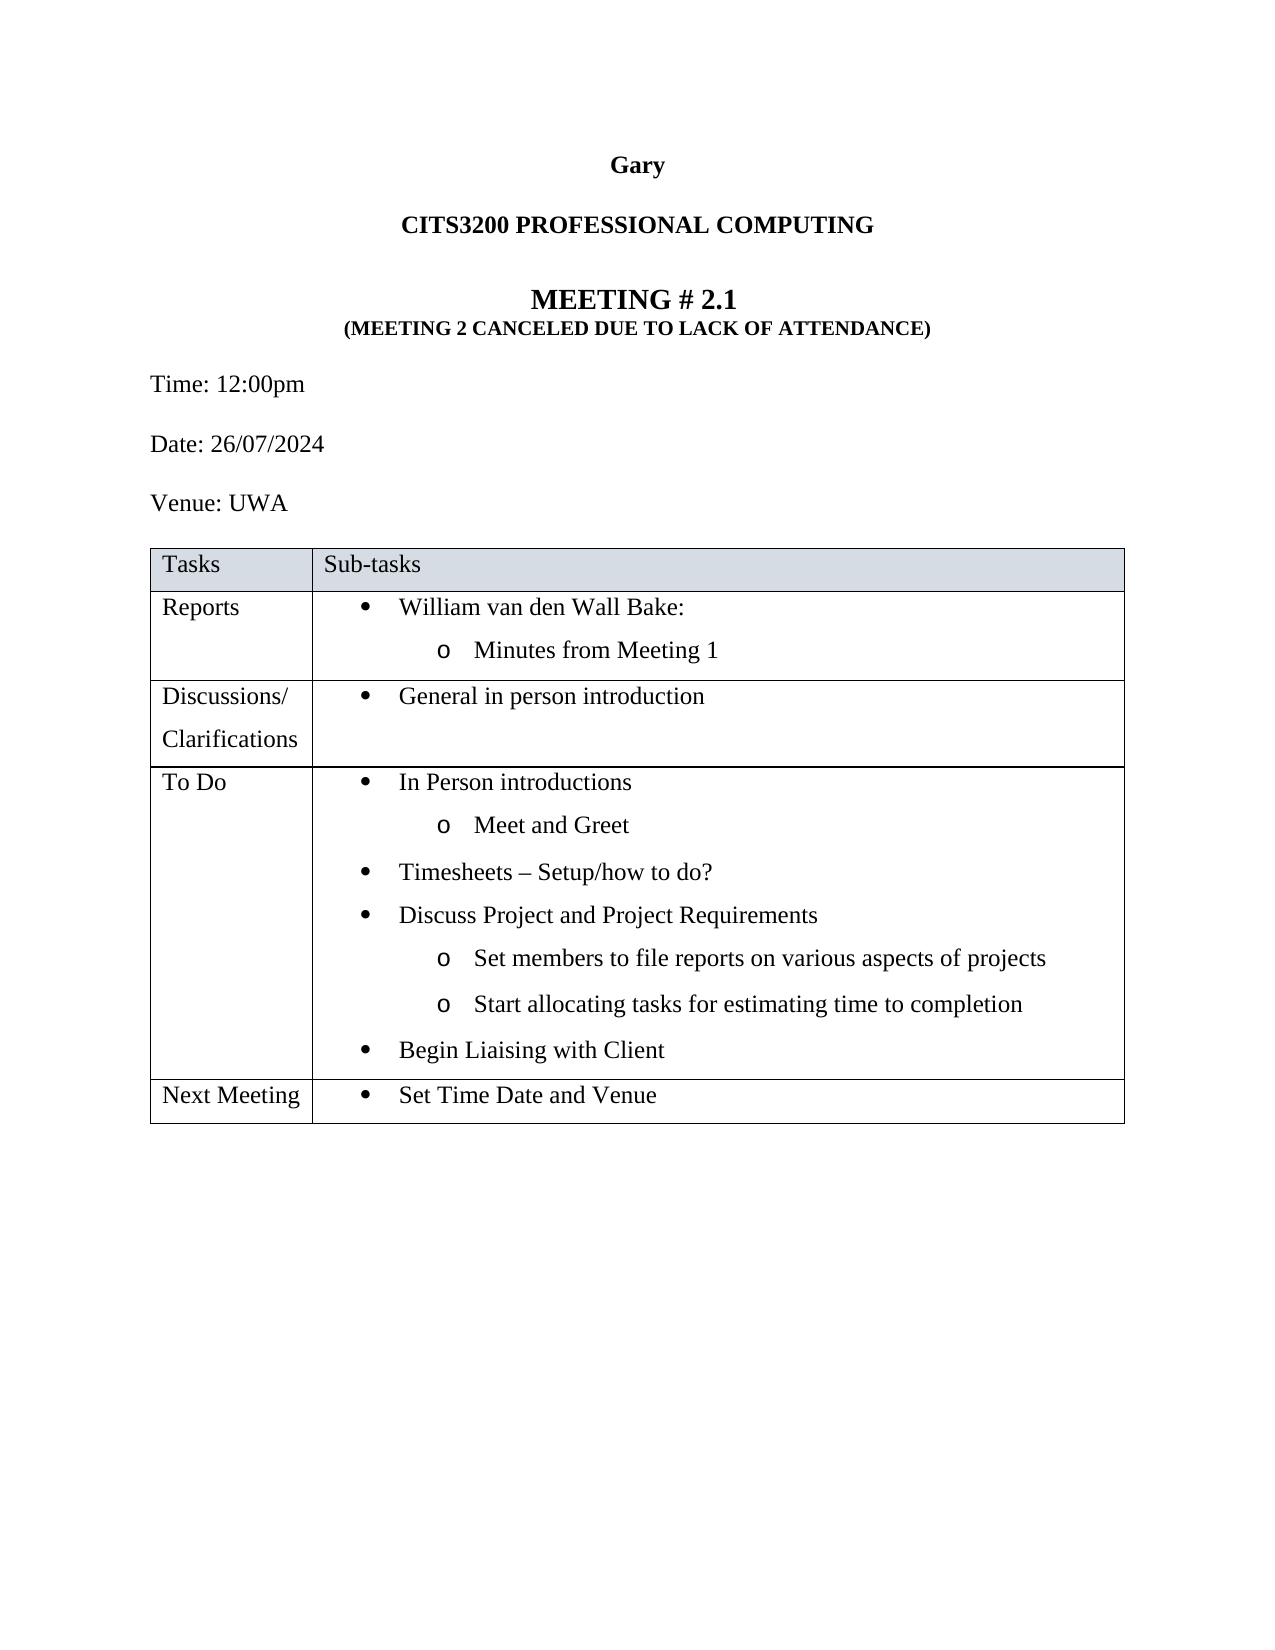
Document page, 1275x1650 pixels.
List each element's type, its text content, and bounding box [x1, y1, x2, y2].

table_cell Set Time Date and Venue [313, 1080, 1124, 1123]
table_cell General in person introduction [313, 681, 1124, 766]
text CITS3200 PROFESSIONAL COMPUTING [150, 210, 1125, 238]
table_cell Next Meeting [151, 1080, 312, 1123]
table_cell In Person introductions Meet and Greet Timesheets – Setup/how to do? Discuss Project and Project Requirements Set members to file reports on various aspects of projects Start allocating tasks for estimating time to completion Begin Liaising with Client [313, 768, 1124, 1079]
table_cell Reports [151, 592, 312, 680]
subtitle MEETING # 2.1 (MEETING 2 CANCELED DUE TO LACK OF ATTENDANCE) [150, 282, 1125, 340]
table_cell Discussions/Clarifications [151, 681, 312, 766]
text Date: 26/07/2024 [150, 429, 1125, 457]
table_cell To Do [151, 768, 312, 1079]
table_header Tasks [151, 549, 312, 591]
table_cell William van den Wall Bake: Minutes from Meeting 1 [313, 592, 1124, 680]
text Gary [150, 150, 1125, 179]
text Time: 12:00pm [150, 369, 1125, 398]
text Venue: UWA [150, 488, 1125, 517]
table_header Sub-tasks [313, 549, 1124, 591]
